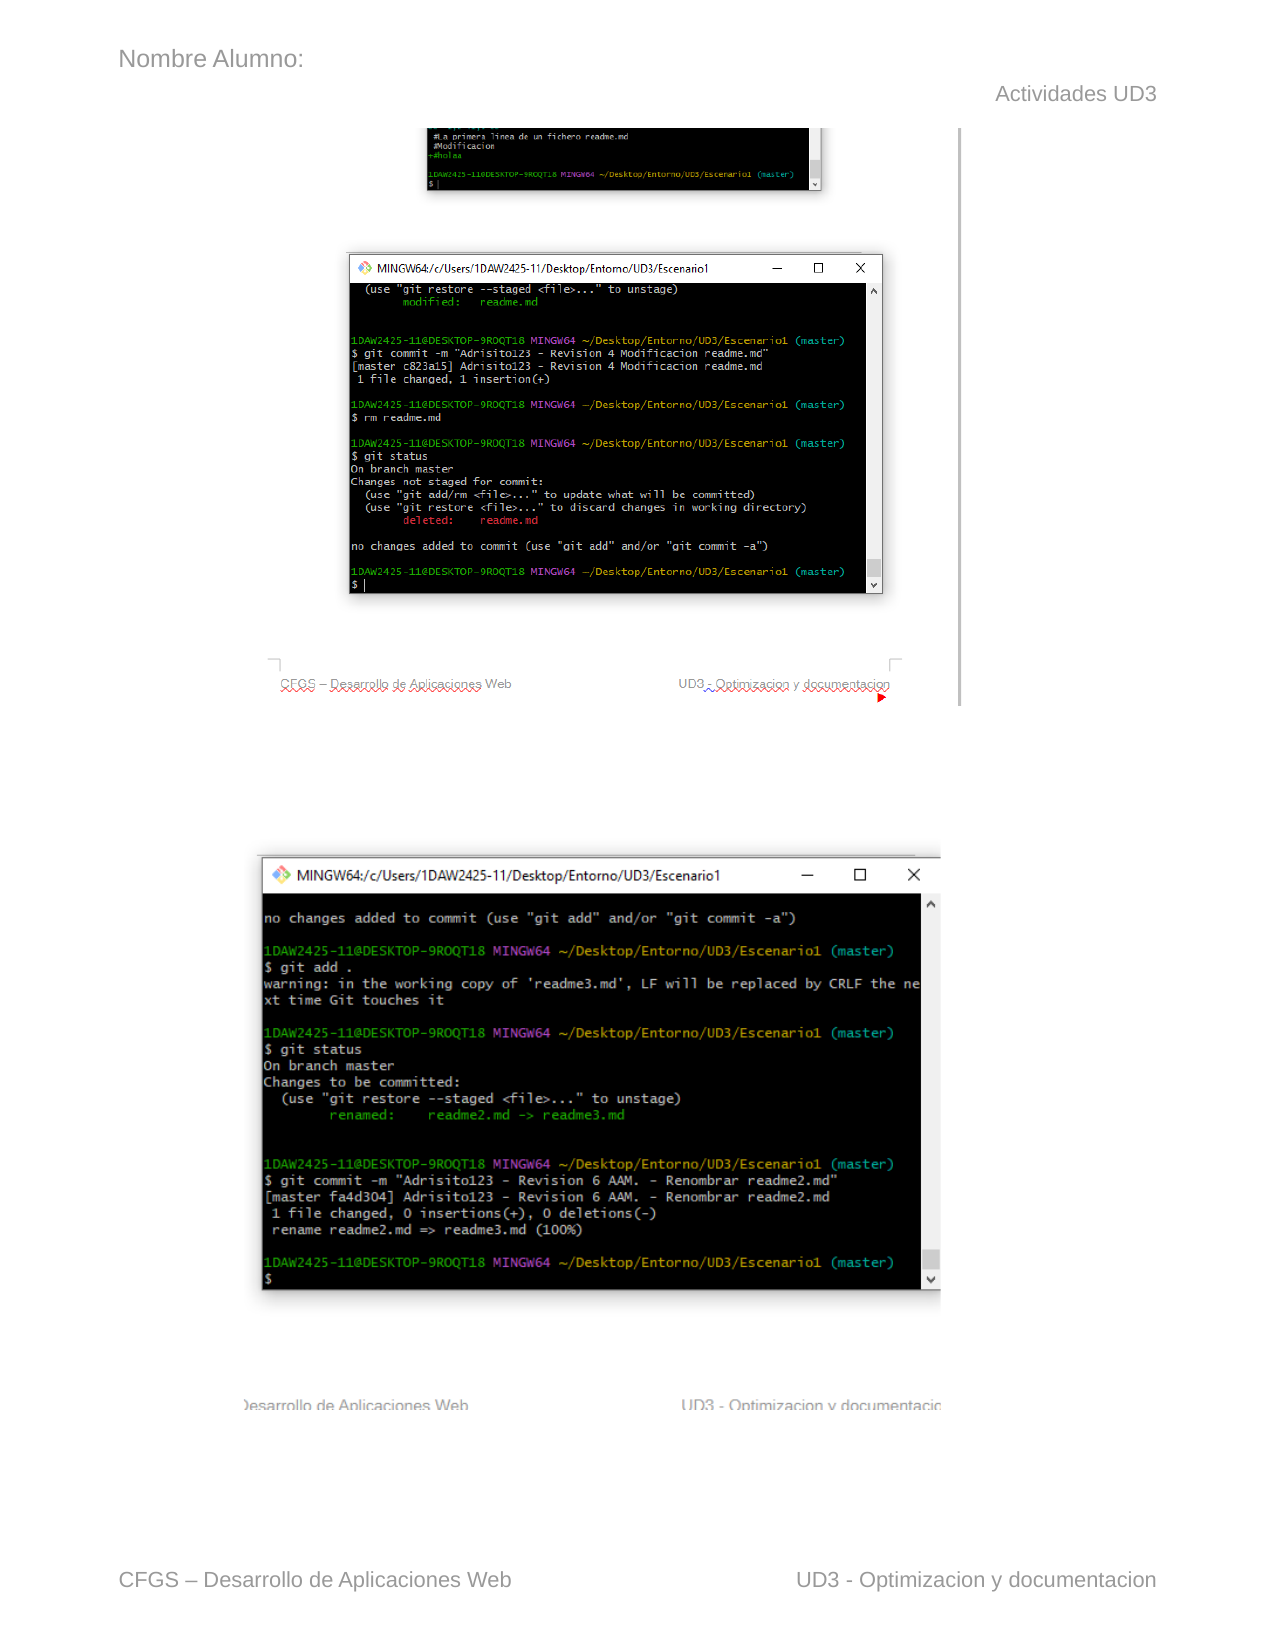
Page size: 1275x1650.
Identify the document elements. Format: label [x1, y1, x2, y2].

picture [248, 128, 962, 706]
picture [243, 808, 941, 1410]
